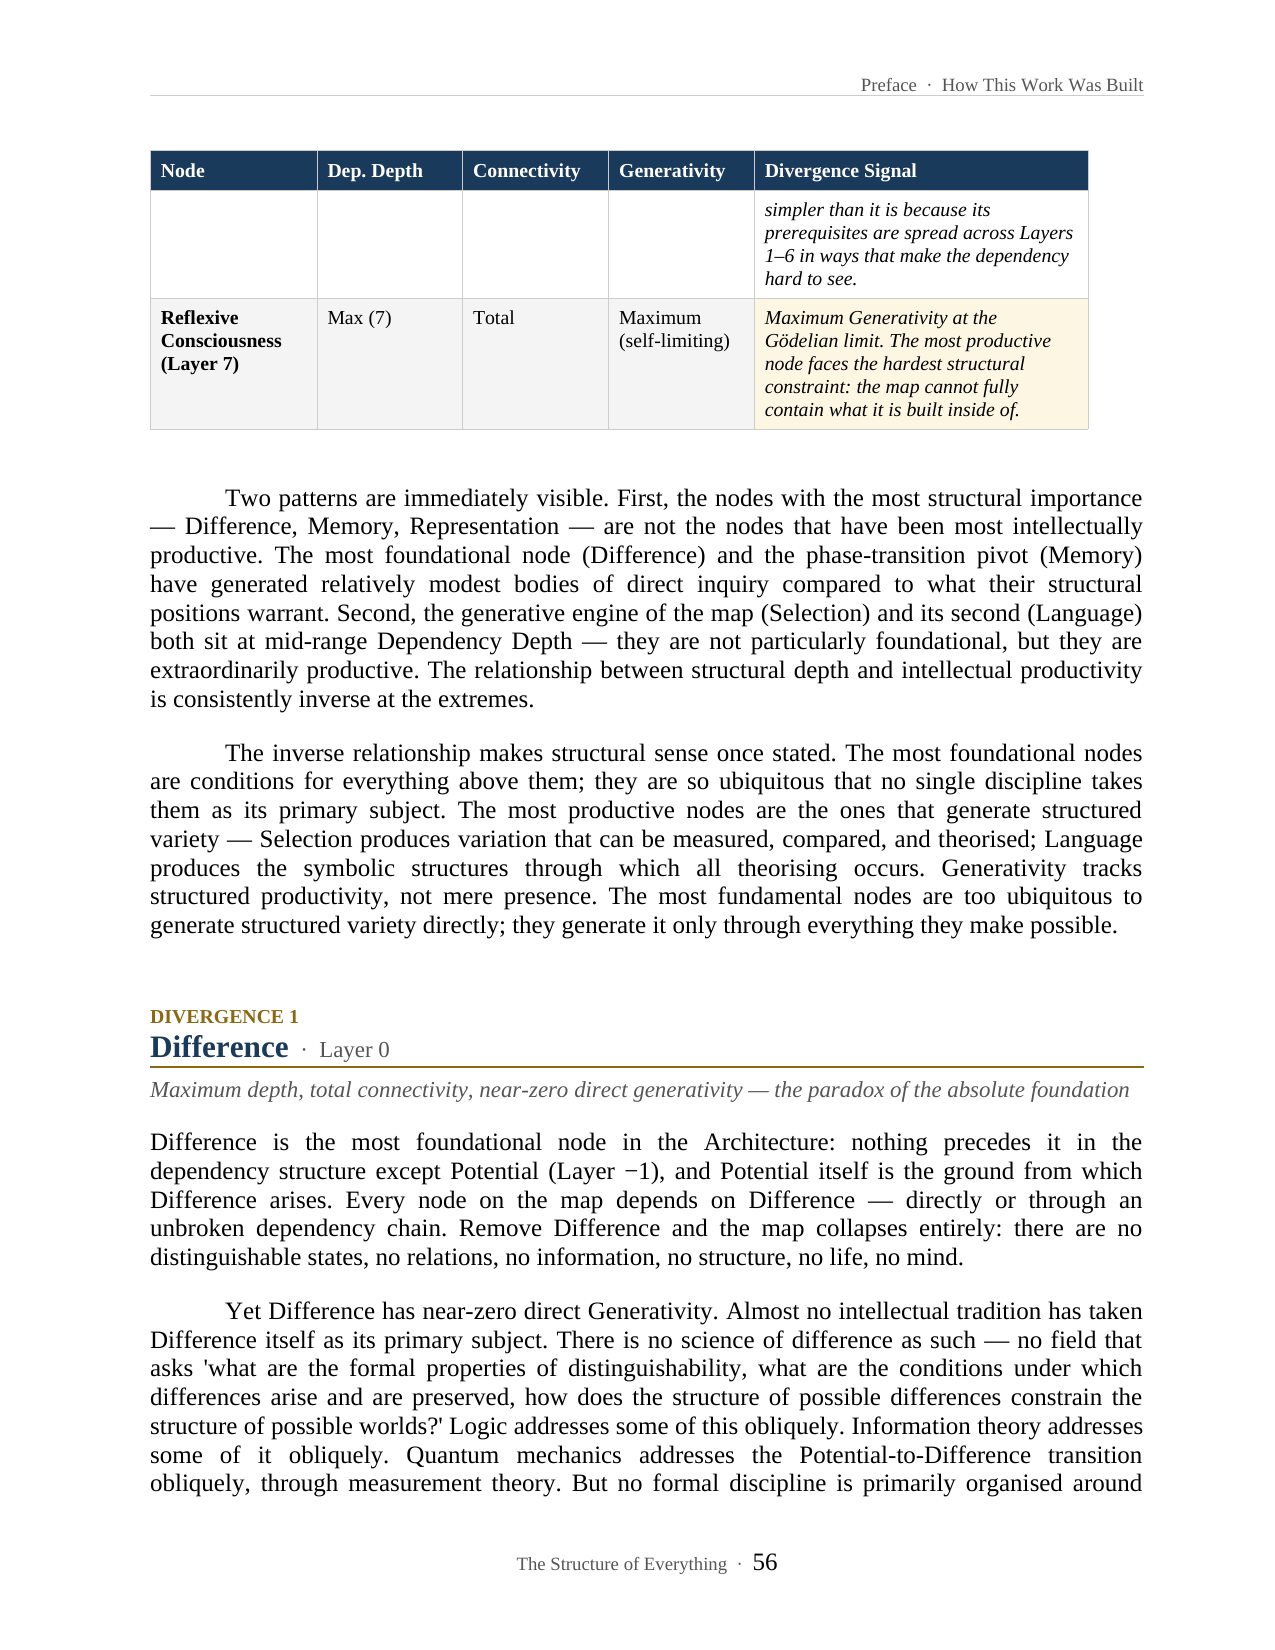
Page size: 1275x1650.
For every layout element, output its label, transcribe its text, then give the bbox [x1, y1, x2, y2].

text Divergence 1 [150, 1005, 1144, 1028]
table_header Connectivity [463, 151, 608, 190]
table_header Divergence Signal [755, 151, 1088, 190]
table_header Node [151, 151, 317, 190]
text Difference · Layer 0 [150, 1028, 1144, 1066]
table_cell [318, 191, 462, 298]
text Maximum depth, total connectivity, near-zero direct generativity — the paradox of the absolute foundation [150, 1076, 1144, 1102]
text Difference is the most foundational node in the Architecture: nothing precedes it in the dependency structure except Potential (Layer −1), and Potential itself is the ground from which Difference arises. Every node on the map depends on Difference — directly or through an unbroken dependency chain. Remove Difference and the map collapses entirely: there are no distinguishable states, no relations, no information, no structure, no life, no mind. [150, 1127, 1144, 1271]
table_cell Total [463, 299, 608, 429]
table_header Dep. Depth [318, 151, 462, 190]
table_cell [463, 191, 608, 298]
text Yet Difference has near-zero direct Generativity. Almost no intellectual tradition has taken Difference itself as its primary subject. There is no science of difference as such — no field that asks 'what are the formal properties of distinguishability, what are the conditions under which differences arise and are preserved, how does the structure of possible differences constrain the structure of possible worlds?' Logic addresses some of this obliquely. Information theory addresses some of it obliquely. Quantum mechanics addresses the Potential-to-Difference transition obliquely, through measurement theory. But no formal discipline is primarily organised around [150, 1296, 1144, 1497]
table_cell Reflexive Consciousness (Layer 7) [151, 299, 317, 429]
table_cell Max (7) [318, 299, 462, 429]
table_cell Maximum Generativity at the Gödelian limit. The most productive node faces the hardest structural constraint: the map cannot fully contain what it is built inside of. [755, 299, 1088, 429]
table_cell [609, 191, 754, 298]
text The inverse relationship makes structural sense once stated. The most foundational nodes are conditions for everything above them; they are so ubiquitous that no single discipline takes them as its primary subject. The most productive nodes are the ones that generate structured variety — Selection produces variation that can be measured, compared, and theorised; Language produces the symbolic structures through which all theorising occurs. Generativity tracks structured productivity, not mere presence. The most fundamental nodes are too ubiquitous to generate structured variety directly; they generate it only through everything they make possible. [150, 738, 1144, 939]
table_cell [151, 191, 317, 298]
table_cell simpler than it is because its prerequisites are spread across Layers 1–6 in ways that make the dependency hard to see. [755, 191, 1088, 298]
table_cell Maximum (self-limiting) [609, 299, 754, 429]
table_header Generativity [609, 151, 754, 190]
text Two patterns are immediately visible. First, the nodes with the most structural importance — Difference, Memory, Representation — are not the nodes that have been most intellectually productive. The most foundational node (Difference) and the phase-transition pivot (Memory) have generated relatively modest bodies of direct inquiry compared to what their structural positions warrant. Second, the generative engine of the map (Selection) and its second (Language) both sit at mid-range Dependency Depth — they are not particularly foundational, but they are extraordinarily productive. The relationship between structural depth and intellectual productivity is consistently inverse at the extremes. [150, 483, 1144, 713]
